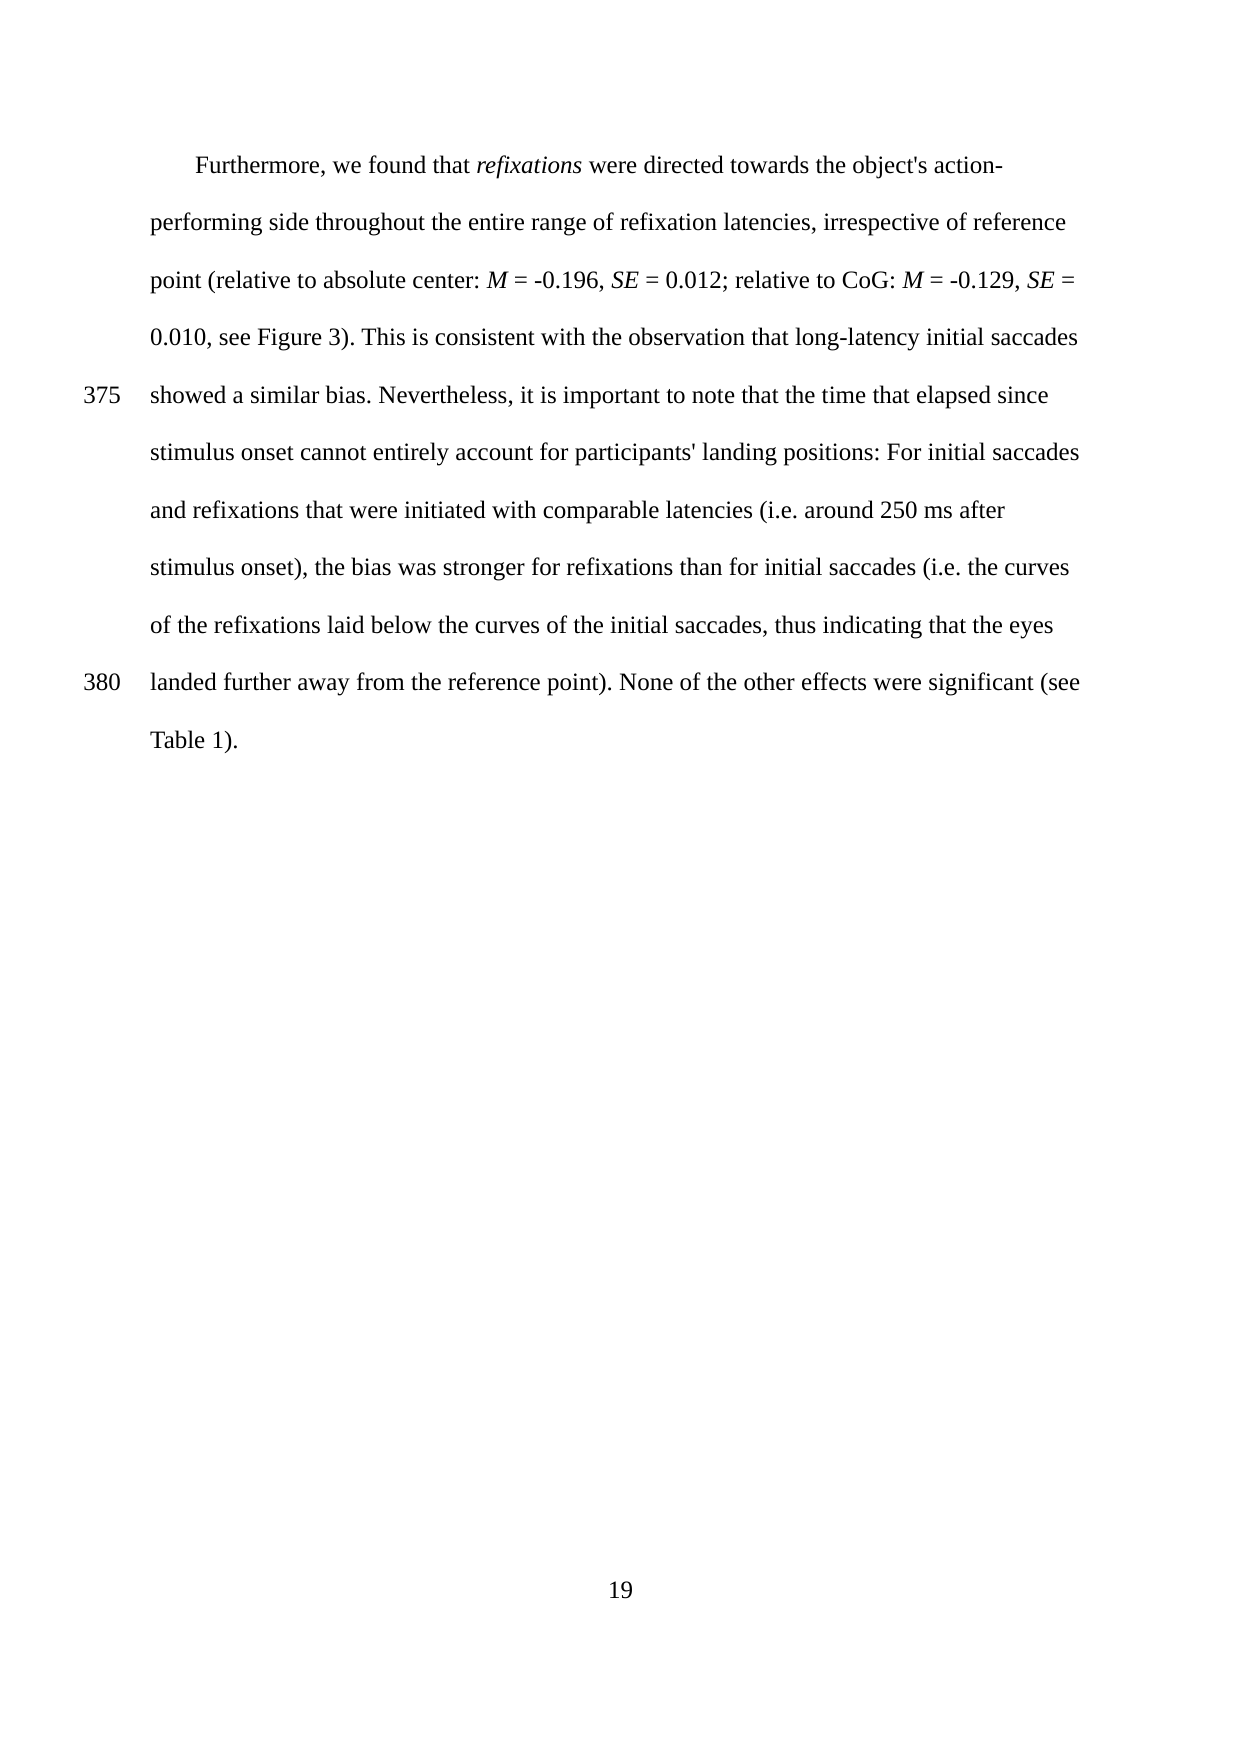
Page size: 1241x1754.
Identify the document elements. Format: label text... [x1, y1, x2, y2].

text Furthermore, we found that refixations were directed towards the object's action-performing side throughout the entire range of refixation latencies, irrespective of reference point (relative to absolute center: M = -0.196, SE = 0.012; relative to CoG: M = -0.129, SE = 0.010, see Figure 3). This is consistent with the observation that long-latency initial saccades showed a similar bias. Nevertheless, it is important to note that the time that elapsed since stimulus onset cannot entirely account for participants' landing positions: For initial saccades and refixations that were initiated with comparable latencies (i.e. around 250 ms after stimulus onset), the bias was stronger for refixations than for initial saccades (i.e. the curves of the refixations laid below the curves of the initial saccades, thus indicating that the eyes landed further away from the reference point). None of the other effects were significant (see Table 1). [150, 150, 1091, 754]
